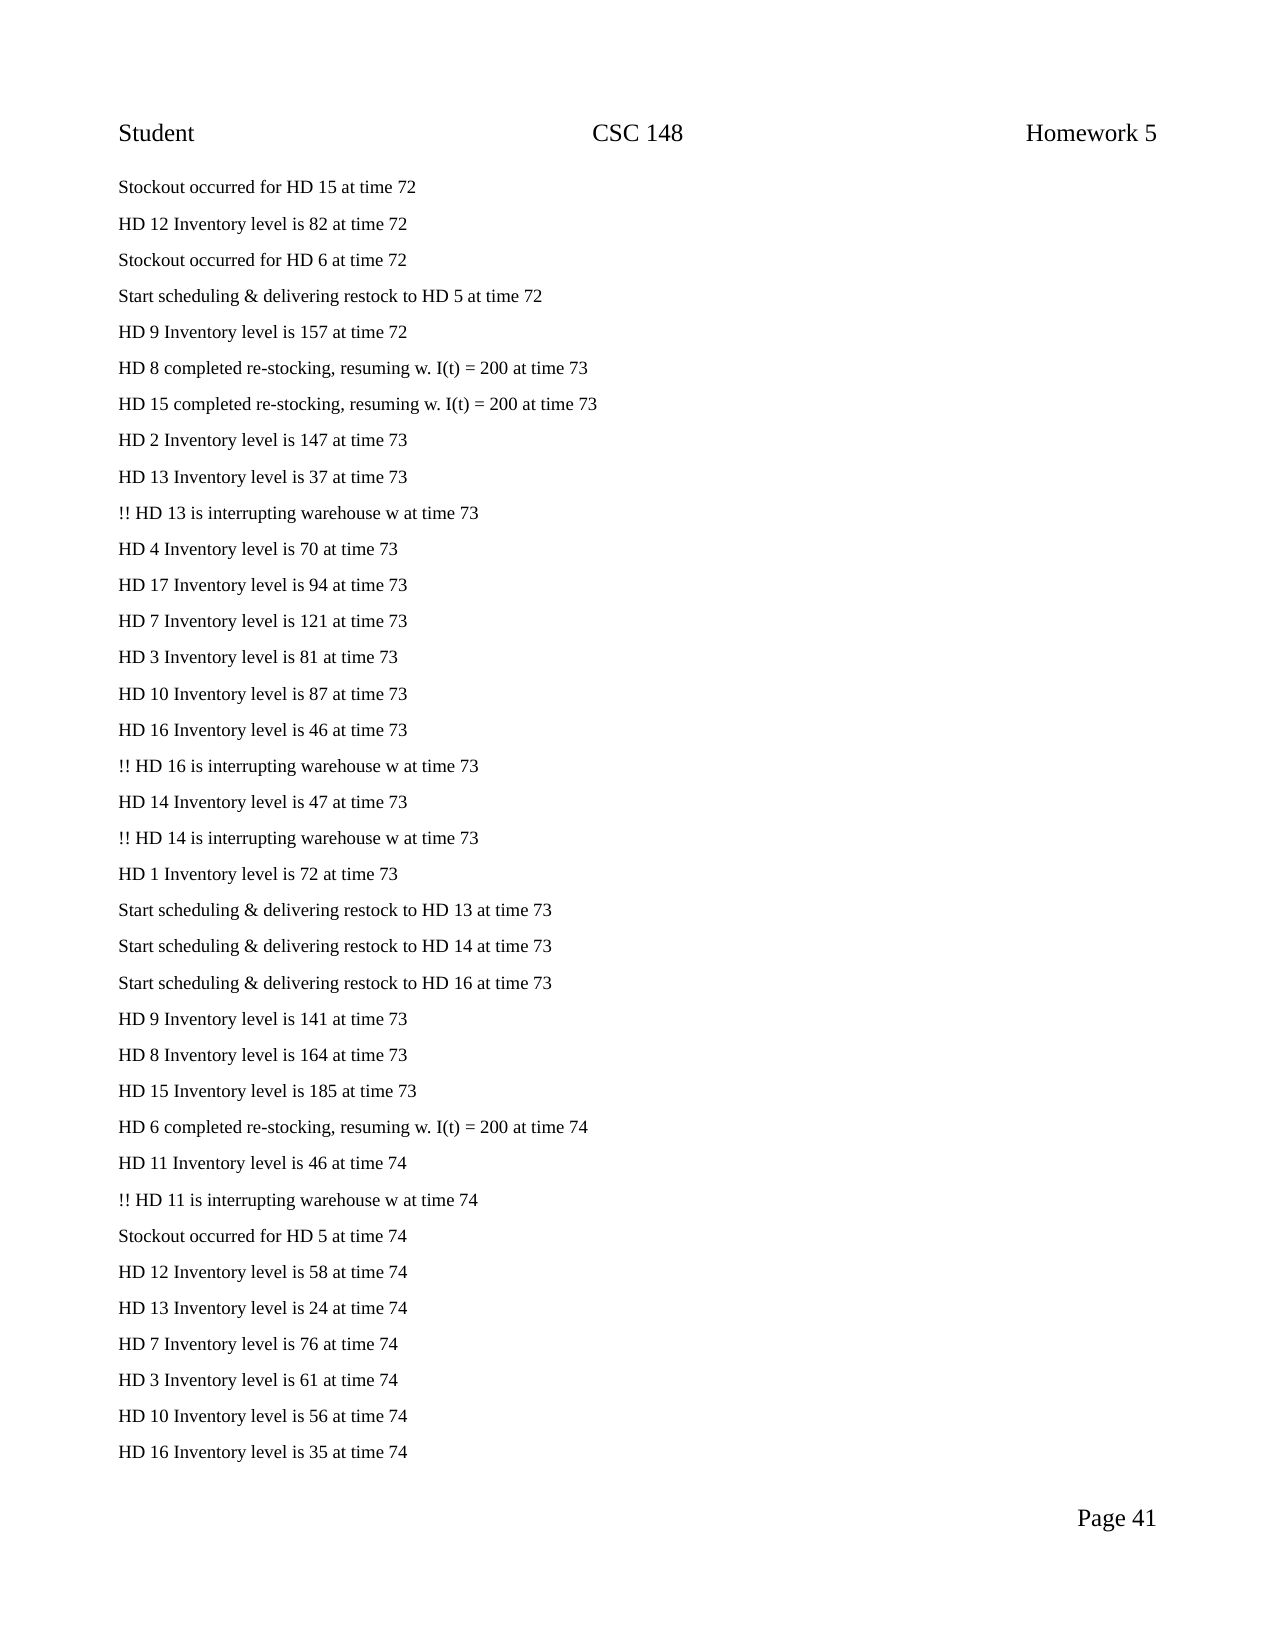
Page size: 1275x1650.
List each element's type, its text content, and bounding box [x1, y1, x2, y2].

text HD 16 Inventory level is 46 at time 73 [118, 718, 1157, 740]
text HD 13 Inventory level is 37 at time 73 [118, 466, 1157, 487]
text HD 3 Inventory level is 81 at time 73 [118, 646, 1157, 668]
text Start scheduling & delivering restock to HD 16 at time 73 [118, 972, 1157, 993]
text Start scheduling & delivering restock to HD 5 at time 72 [118, 285, 1157, 306]
text HD 8 completed re-stocking, resuming w. I(t) = 200 at time 73 [118, 357, 1157, 379]
text HD 12 Inventory level is 58 at time 74 [118, 1261, 1157, 1282]
text !! HD 13 is interrupting warehouse w at time 73 [118, 502, 1157, 523]
text HD 7 Inventory level is 121 at time 73 [118, 610, 1157, 632]
text HD 14 Inventory level is 47 at time 73 [118, 791, 1157, 812]
text HD 10 Inventory level is 56 at time 74 [118, 1405, 1157, 1427]
text HD 12 Inventory level is 82 at time 72 [118, 212, 1157, 234]
text HD 15 completed re-stocking, resuming w. I(t) = 200 at time 73 [118, 393, 1157, 415]
text HD 16 Inventory level is 35 at time 74 [118, 1441, 1157, 1463]
text HD 15 Inventory level is 185 at time 73 [118, 1080, 1157, 1102]
text HD 3 Inventory level is 61 at time 74 [118, 1369, 1157, 1391]
text Stockout occurred for HD 6 at time 72 [118, 249, 1157, 270]
text HD 13 Inventory level is 24 at time 74 [118, 1297, 1157, 1318]
text HD 2 Inventory level is 147 at time 73 [118, 429, 1157, 451]
text HD 4 Inventory level is 70 at time 73 [118, 538, 1157, 559]
text Stockout occurred for HD 5 at time 74 [118, 1224, 1157, 1246]
text HD 9 Inventory level is 141 at time 73 [118, 1008, 1157, 1029]
text HD 17 Inventory level is 94 at time 73 [118, 574, 1157, 596]
text HD 10 Inventory level is 87 at time 73 [118, 682, 1157, 704]
text !! HD 16 is interrupting warehouse w at time 73 [118, 755, 1157, 776]
text HD 9 Inventory level is 157 at time 72 [118, 321, 1157, 342]
text !! HD 14 is interrupting warehouse w at time 73 [118, 827, 1157, 848]
text HD 6 completed re-stocking, resuming w. I(t) = 200 at time 74 [118, 1116, 1157, 1138]
text HD 8 Inventory level is 164 at time 73 [118, 1044, 1157, 1065]
text HD 11 Inventory level is 46 at time 74 [118, 1152, 1157, 1174]
text Start scheduling & delivering restock to HD 14 at time 73 [118, 935, 1157, 957]
text Start scheduling & delivering restock to HD 13 at time 73 [118, 899, 1157, 921]
text !! HD 11 is interrupting warehouse w at time 74 [118, 1188, 1157, 1210]
text HD 7 Inventory level is 76 at time 74 [118, 1333, 1157, 1354]
text Stockout occurred for HD 15 at time 72 [118, 176, 1157, 198]
text HD 1 Inventory level is 72 at time 73 [118, 863, 1157, 885]
